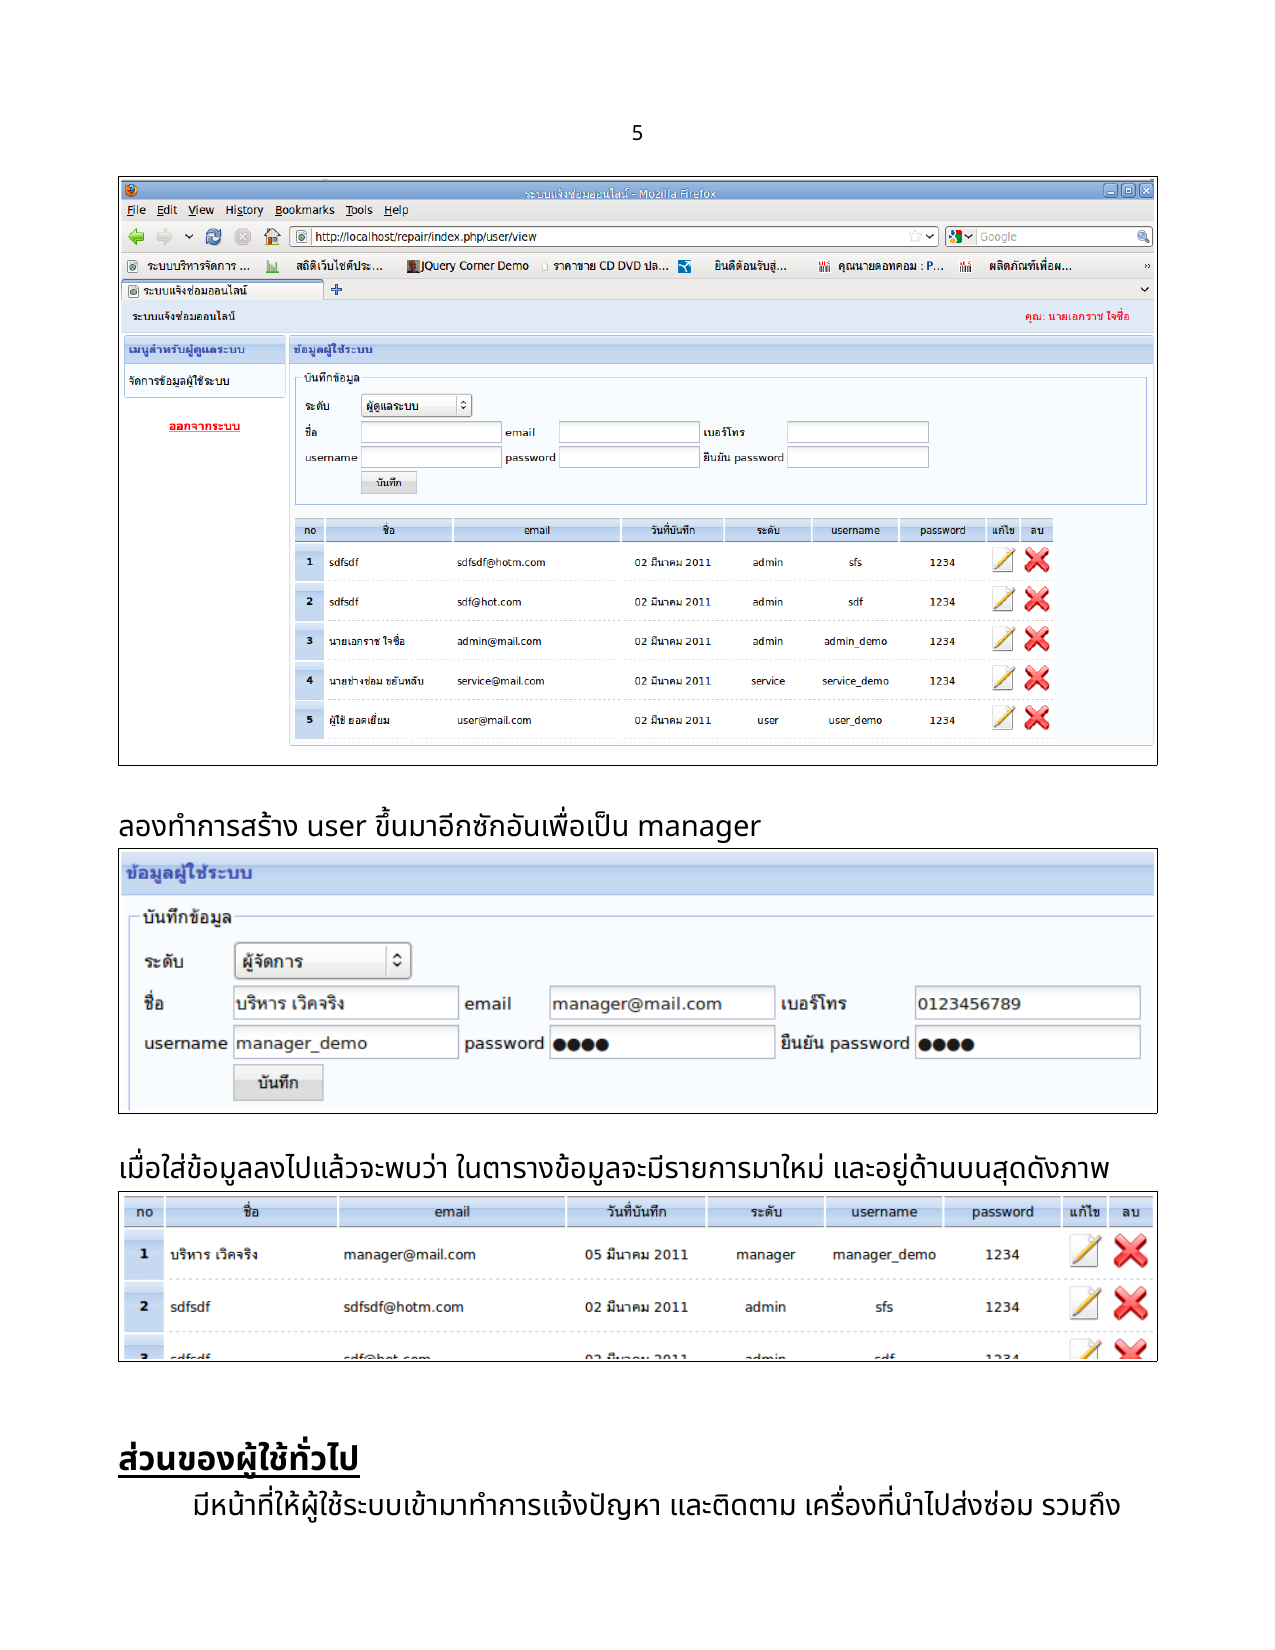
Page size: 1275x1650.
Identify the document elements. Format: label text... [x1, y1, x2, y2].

text เมื่อใส่ข้อมูลลงไปแล้วจะพบว่า ในตารางข้อมูลจะมีรายการมาใหม่ และอยู่ด้านบนสุดดังภาพ [118, 1152, 1157, 1191]
picture [121, 851, 1154, 1110]
text มีหน้าที่ให้ผู้ใช้ระบบเข้ามาทำการแจ้งปัญหา และติดตาม เครื่องที่นำไปส่งซ่อม รวมถึง [118, 1484, 1157, 1527]
text ลองทำการสร้าง user ขึ้นมาอีกซักอันเพื่อเป็น manager [118, 805, 1157, 848]
text ส่วนของผู้ใช้ทั่วไป [118, 1441, 1157, 1484]
picture [121, 179, 1154, 763]
picture [121, 1193, 1154, 1359]
